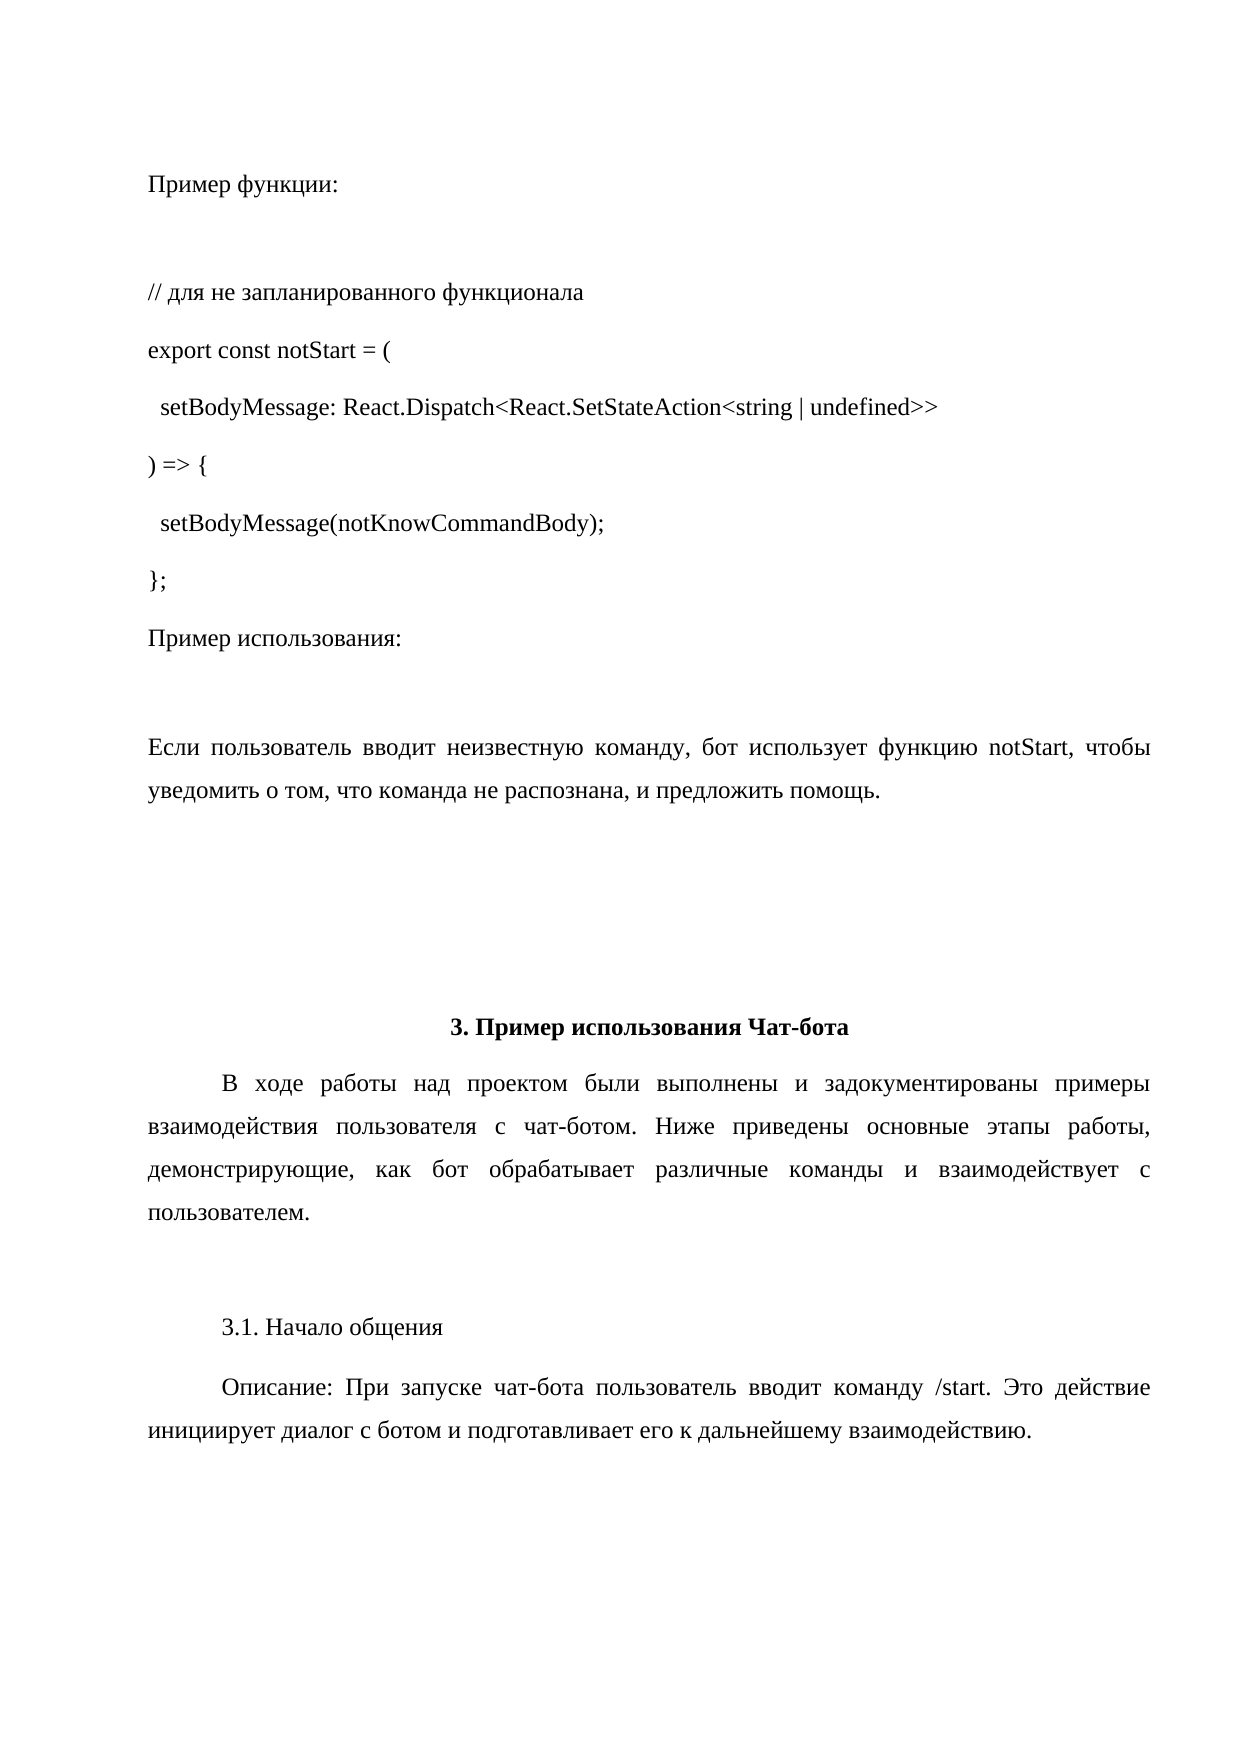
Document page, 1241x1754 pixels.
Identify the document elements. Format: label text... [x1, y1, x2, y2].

text setBodyMessage: React.Dispatch<React.SetStateAction<string | undefined>> [148, 392, 1152, 421]
text Пример функции: [148, 169, 1152, 197]
text Пример использования: [148, 623, 1152, 652]
text Если пользователь вводит неизвестную команду, бот использует функцию notStart, чтобы уведомить о том, что команда не распознана, и предложить помощь. [148, 732, 1152, 803]
subtitle 3. Пример использования Чат-бота [148, 1012, 1152, 1041]
text export const notStart = ( [148, 335, 1152, 363]
text ) => { [148, 450, 1152, 479]
text }; [148, 566, 1152, 594]
subtitle 3.1. Начало общения [148, 1312, 1152, 1341]
text setBodyMessage(notKnowCommandBody); [148, 508, 1152, 537]
text // для не запланированного функционала [148, 277, 1152, 306]
text В ходе работы над проектом были выполнены и задокументированы примеры взаимодействия пользователя с чат-ботом. Ниже приведены основные этапы работы, демонстрирующие, как бот обрабатывает различные команды и взаимодействует с пользователем. [148, 1068, 1152, 1226]
text Описание: При запуске чат-бота пользователь вводит команду /start. Это действие инициирует диалог с ботом и подготавливает его к дальнейшему взаимодействию. [148, 1372, 1152, 1444]
